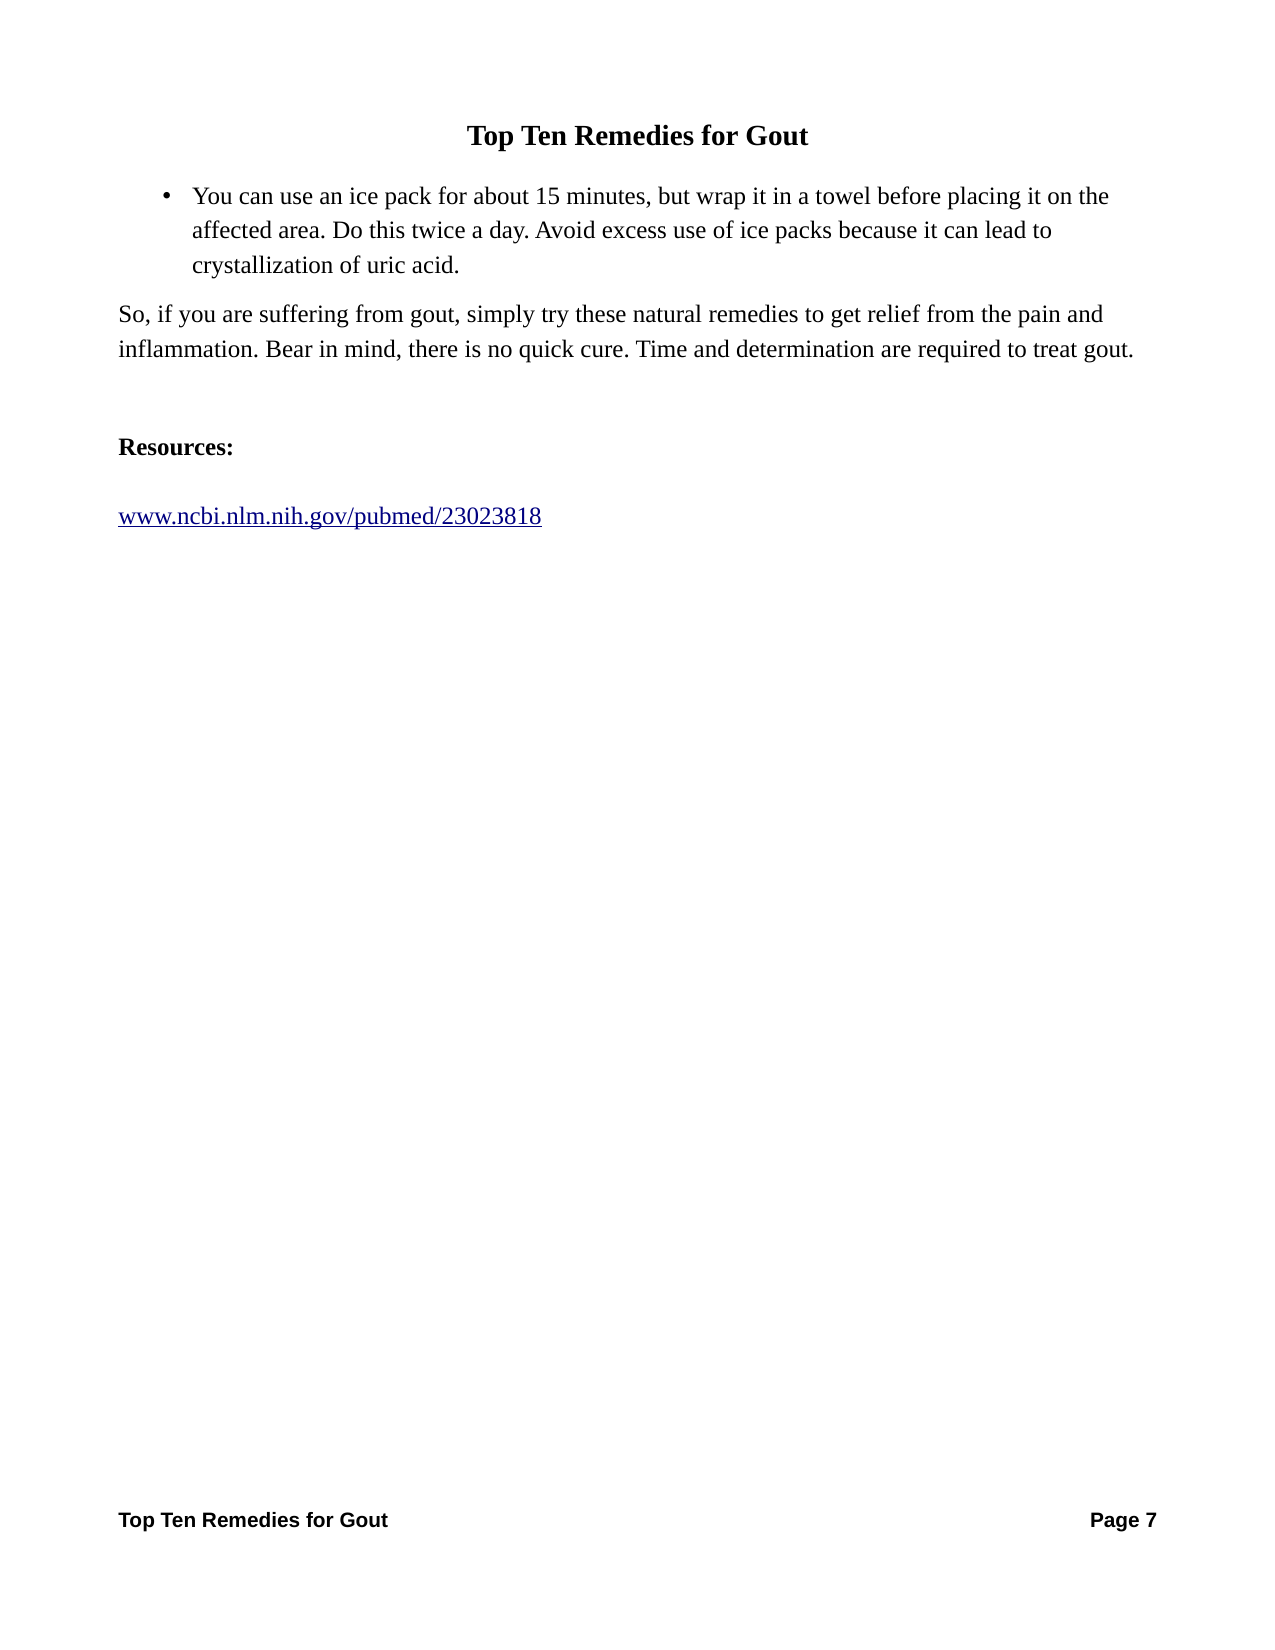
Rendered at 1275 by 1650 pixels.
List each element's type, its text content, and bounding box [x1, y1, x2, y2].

list You can use an ice pack for about 15 minutes, but wrap it in a towel before placing it on the affected area. Do this twice a day. Avoid excess use of ice packs because it can lead to crystallization of uric acid. [162, 181, 1157, 279]
text Resources: www.ncbi.nlm.nih.gov/pubmed/23023818 [118, 432, 1157, 529]
text So, if you are suffering from gout, simply try these natural remedies to get relief from the pain and inflammation. Bear in mind, there is no quick cure. Time and determination are required to treat gout. [118, 299, 1157, 362]
